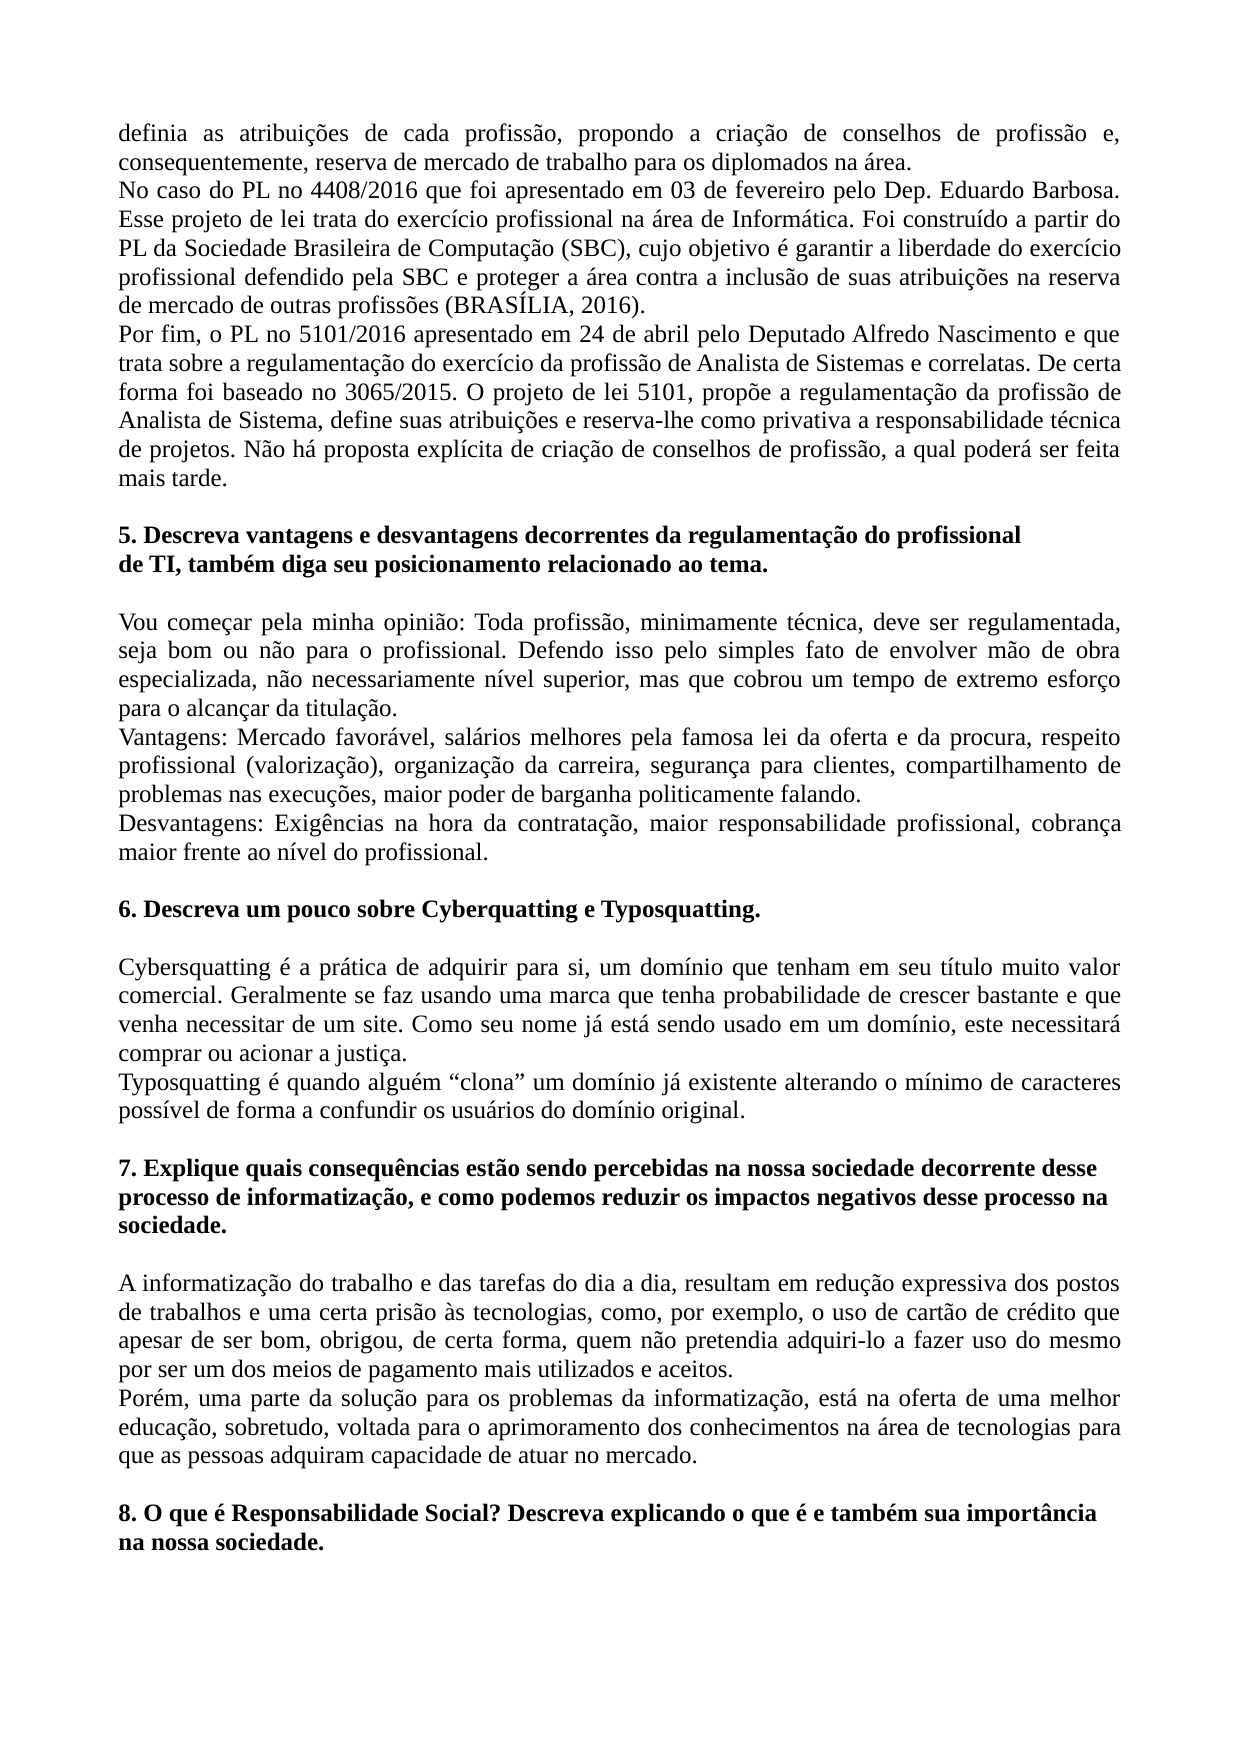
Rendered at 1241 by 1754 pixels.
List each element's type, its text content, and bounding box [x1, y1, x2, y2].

text Por fim, o PL no 5101/2016 apresentado em 24 de abril pelo Deputado Alfredo Nascimento e que trata sobre a regulamentação do exercício da profissão de Analista de Sistemas e correlatas. De certa forma foi baseado no 3065/2015. O projeto de lei 5101, propõe a regulamentação da profissão de Analista de Sistema, define suas atribuições e reserva-lhe como privativa a responsabilidade técnica de projetos. Não há proposta explícita de criação de conselhos de profissão, a qual poderá ser feita mais tarde. [118, 319, 1122, 492]
text A informatização do trabalho e das tarefas do dia a dia, resultam em redução expressiva dos postos de trabalhos e uma certa prisão às tecnologias, como, por exemplo, o uso de cartão de crédito que apesar de ser bom, obrigou, de certa forma, quem não pretendia adquiri-lo a fazer uso do mesmo por ser um dos meios de pagamento mais utilizados e aceitos. [118, 1268, 1122, 1383]
text 7. Explique quais consequências estão sendo percebidas na nossa sociedade decorrente desse processo de informatização, e como podemos reduzir os impactos negativos desse processo na sociedade. [118, 1153, 1122, 1239]
text 6. Descreva um pouco sobre Cyberquatting e Typosquatting. [118, 894, 1122, 923]
text Porém, uma parte da solução para os problemas da informatização, está na oferta de uma melhor educação, sobretudo, voltada para o aprimoramento dos conhecimentos na área de tecnologias para que as pessoas adquiram capacidade de atuar no mercado. [118, 1383, 1122, 1469]
text Vantagens: Mercado favorável, salários melhores pela famosa lei da oferta e da procura, respeito profissional (valorização), organização da carreira, segurança para clientes, compartilhamento de problemas nas execuções, maior poder de barganha politicamente falando. [118, 722, 1122, 808]
text Typosquatting é quando alguém “clona” um domínio já existente alterando o mínimo de caracteres possível de forma a confundir os usuários do domínio original. [118, 1067, 1122, 1124]
text Desvantagens: Exigências na hora da contratação, maior responsabilidade profissional, cobrança maior frente ao nível do profissional. [118, 808, 1122, 866]
text No caso do PL no 4408/2016 que foi apresentado em 03 de fevereiro pelo Dep. Eduardo Barbosa. Esse projeto de lei trata do exercício profissional na área de Informática. Foi construído a partir do PL da Sociedade Brasileira de Computação (SBC), cujo objetivo é garantir a liberdade do exercício profissional defendido pela SBC e proteger a área contra a inclusão de suas atribuições na reserva de mercado de outras profissões (BRASÍLIA, 2016). [118, 176, 1122, 319]
text Vou começar pela minha opinião: Toda profissão, minimamente técnica, deve ser regulamentada, seja bom ou não para o profissional. Defendo isso pelo simples fato de envolver mão de obra especializada, não necessariamente nível superior, mas que cobrou um tempo de extremo esforço para o alcançar da titulação. [118, 607, 1122, 722]
text Cybersquatting é a prática de adquirir para si, um domínio que tenham em seu título muito valor comercial. Geralmente se faz usando uma marca que tenha probabilidade de crescer bastante e que venha necessitar de um site. Como seu nome já está sendo usado em um domínio, este necessitará comprar ou acionar a justiça. [118, 952, 1122, 1067]
text definia as atribuições de cada profissão, propondo a criação de conselhos de profissão e, consequentemente, reserva de mercado de trabalho para os diplomados na área. [118, 118, 1122, 176]
text 8. O que é Responsabilidade Social? Descreva explicando o que é e também sua importância na nossa sociedade. [118, 1498, 1122, 1556]
text de TI, também diga seu posicionamento relacionado ao tema. [118, 549, 1122, 578]
text 5. Descreva vantagens e desvantagens decorrentes da regulamentação do profissional [118, 521, 1122, 549]
